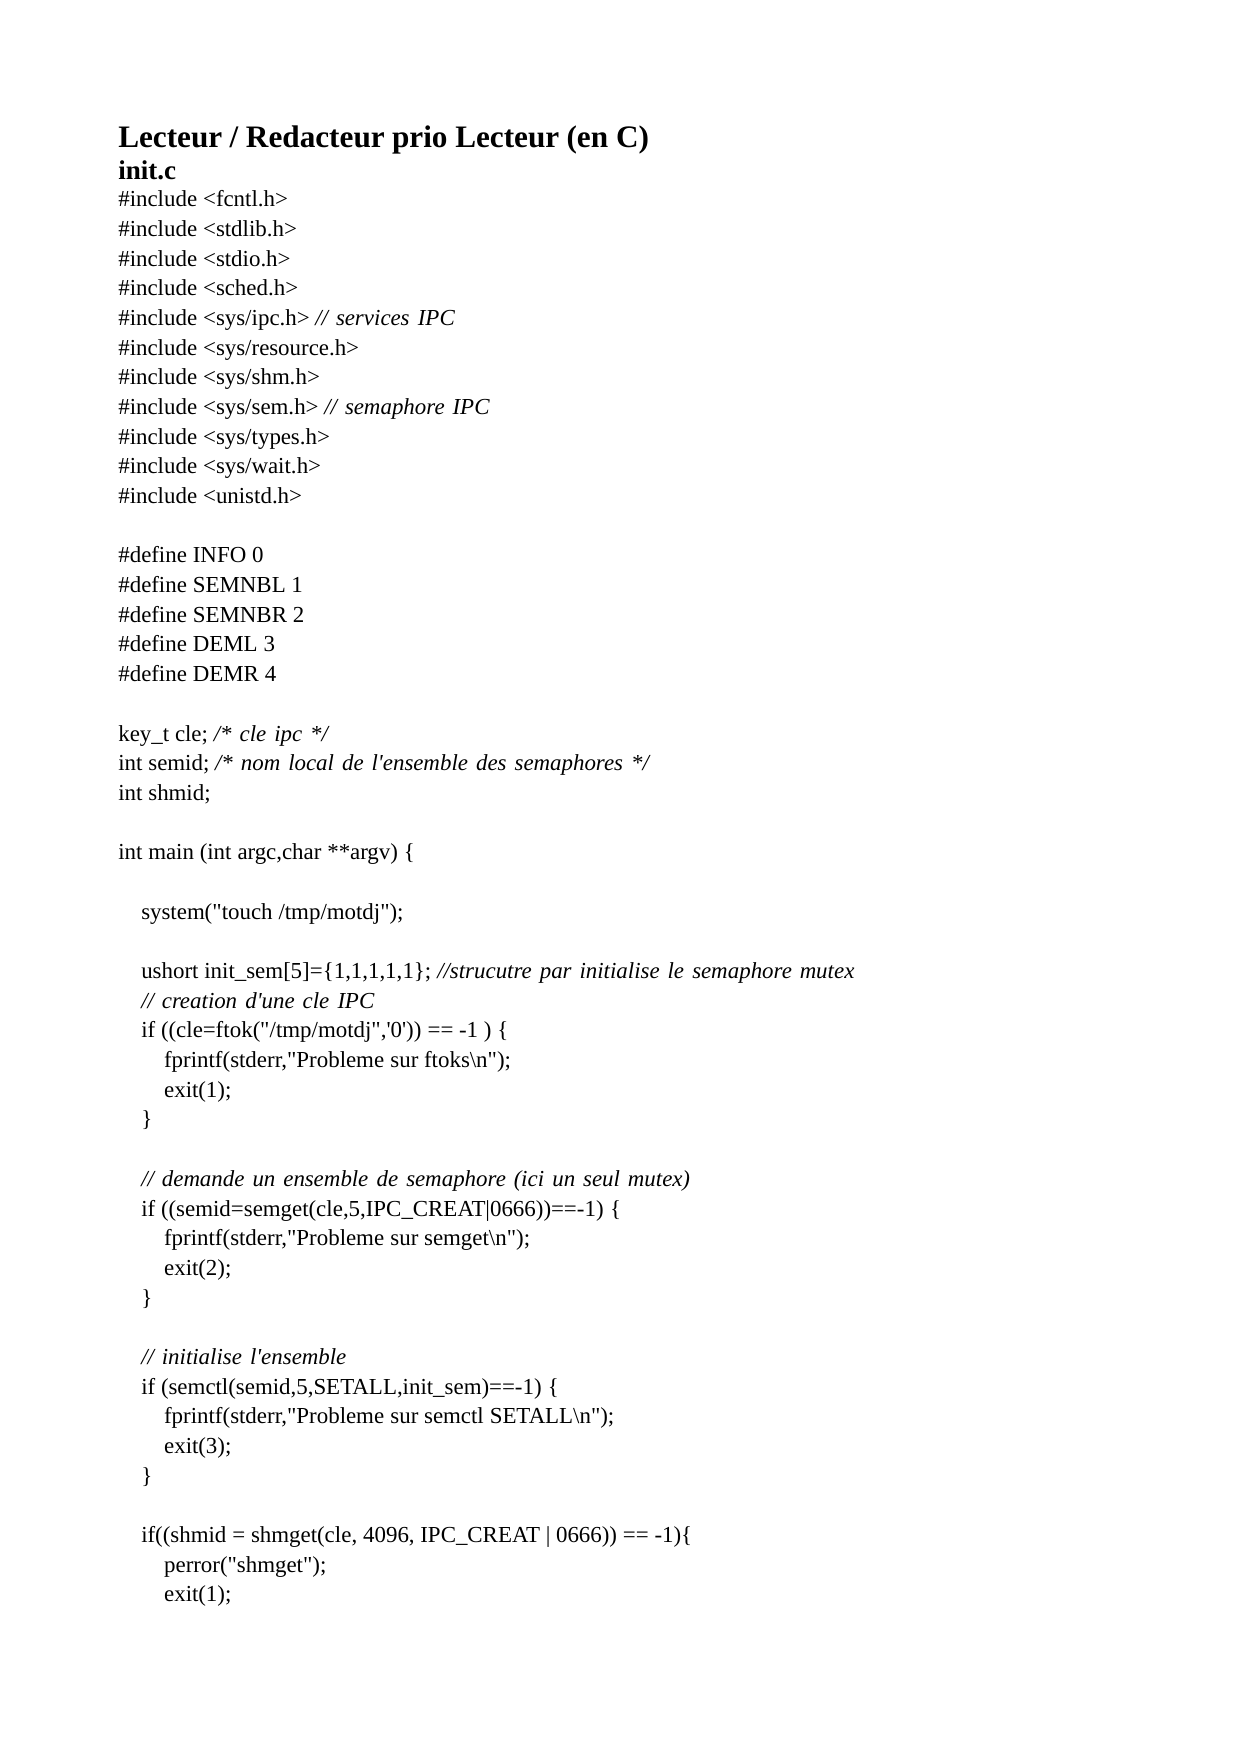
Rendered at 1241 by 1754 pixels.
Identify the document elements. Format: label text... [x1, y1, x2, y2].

text Lecteur / Redacteur prio Lecteur (en C) [118, 118, 1122, 154]
text } [118, 1280, 1122, 1310]
text int main (int argc,char **argv) { [118, 835, 1122, 865]
text #include <sys/wait.h> [118, 449, 1122, 479]
text if (semctl(semid,5,SETALL,init_sem)==-1) { [118, 1369, 1122, 1399]
text #include <sys/resource.h> [118, 330, 1122, 360]
text exit(3); [118, 1429, 1122, 1458]
text #include <stdlib.h> [118, 212, 1122, 241]
text fprintf(stderr,"Probleme sur semget\n"); [118, 1221, 1122, 1251]
text #define INFO 0 [118, 538, 1122, 568]
text #define DEML 3 [118, 627, 1122, 657]
text exit(1); [118, 1072, 1122, 1102]
text int shmid; [118, 776, 1122, 805]
text #include <fcntl.h> [118, 185, 1122, 212]
text if ((semid=semget(cle,5,IPC_CREAT|0666))==-1) { [118, 1191, 1122, 1221]
text // demande un ensemble de semaphore (ici un seul mutex) [118, 1162, 1122, 1191]
text #include <stdio.h> [118, 241, 1122, 271]
text init.c [118, 154, 1122, 185]
text } [118, 1458, 1122, 1488]
text } [118, 1102, 1122, 1132]
text exit(2); [118, 1251, 1122, 1280]
text if ((cle=ftok("/tmp/motdj",'0')) == -1 ) { [118, 1013, 1122, 1043]
text #define SEMNBR 2 [118, 597, 1122, 627]
text fprintf(stderr,"Probleme sur ftoks\n"); [118, 1043, 1122, 1072]
text #include <unistd.h> [118, 479, 1122, 508]
text int semid; /* nom local de l'ensemble des semaphores */ [118, 746, 1122, 776]
text #define DEMR 4 [118, 657, 1122, 687]
text // initialise l'ensemble [118, 1340, 1122, 1369]
text exit(1); [118, 1577, 1122, 1607]
text #include <sys/shm.h> [118, 360, 1122, 390]
text #include <sys/types.h> [118, 419, 1122, 449]
text #include <sched.h> [118, 271, 1122, 301]
text #include <sys/sem.h> // semaphore IPC [118, 390, 1122, 419]
text // creation d'une cle IPC [118, 983, 1122, 1013]
text key_t cle; /* cle ipc */ [118, 716, 1122, 746]
text system("touch /tmp/motdj"); [118, 894, 1122, 924]
text ushort init_sem[5]={1,1,1,1,1}; //strucutre par initialise le semaphore mutex [118, 954, 1122, 983]
text #define SEMNBL 1 [118, 568, 1122, 597]
text fprintf(stderr,"Probleme sur semctl SETALL\n"); [118, 1399, 1122, 1429]
text perror("shmget"); [118, 1547, 1122, 1577]
text #include <sys/ipc.h> // services IPC [118, 301, 1122, 330]
text if((shmid = shmget(cle, 4096, IPC_CREAT | 0666)) == -1){ [118, 1518, 1122, 1547]
